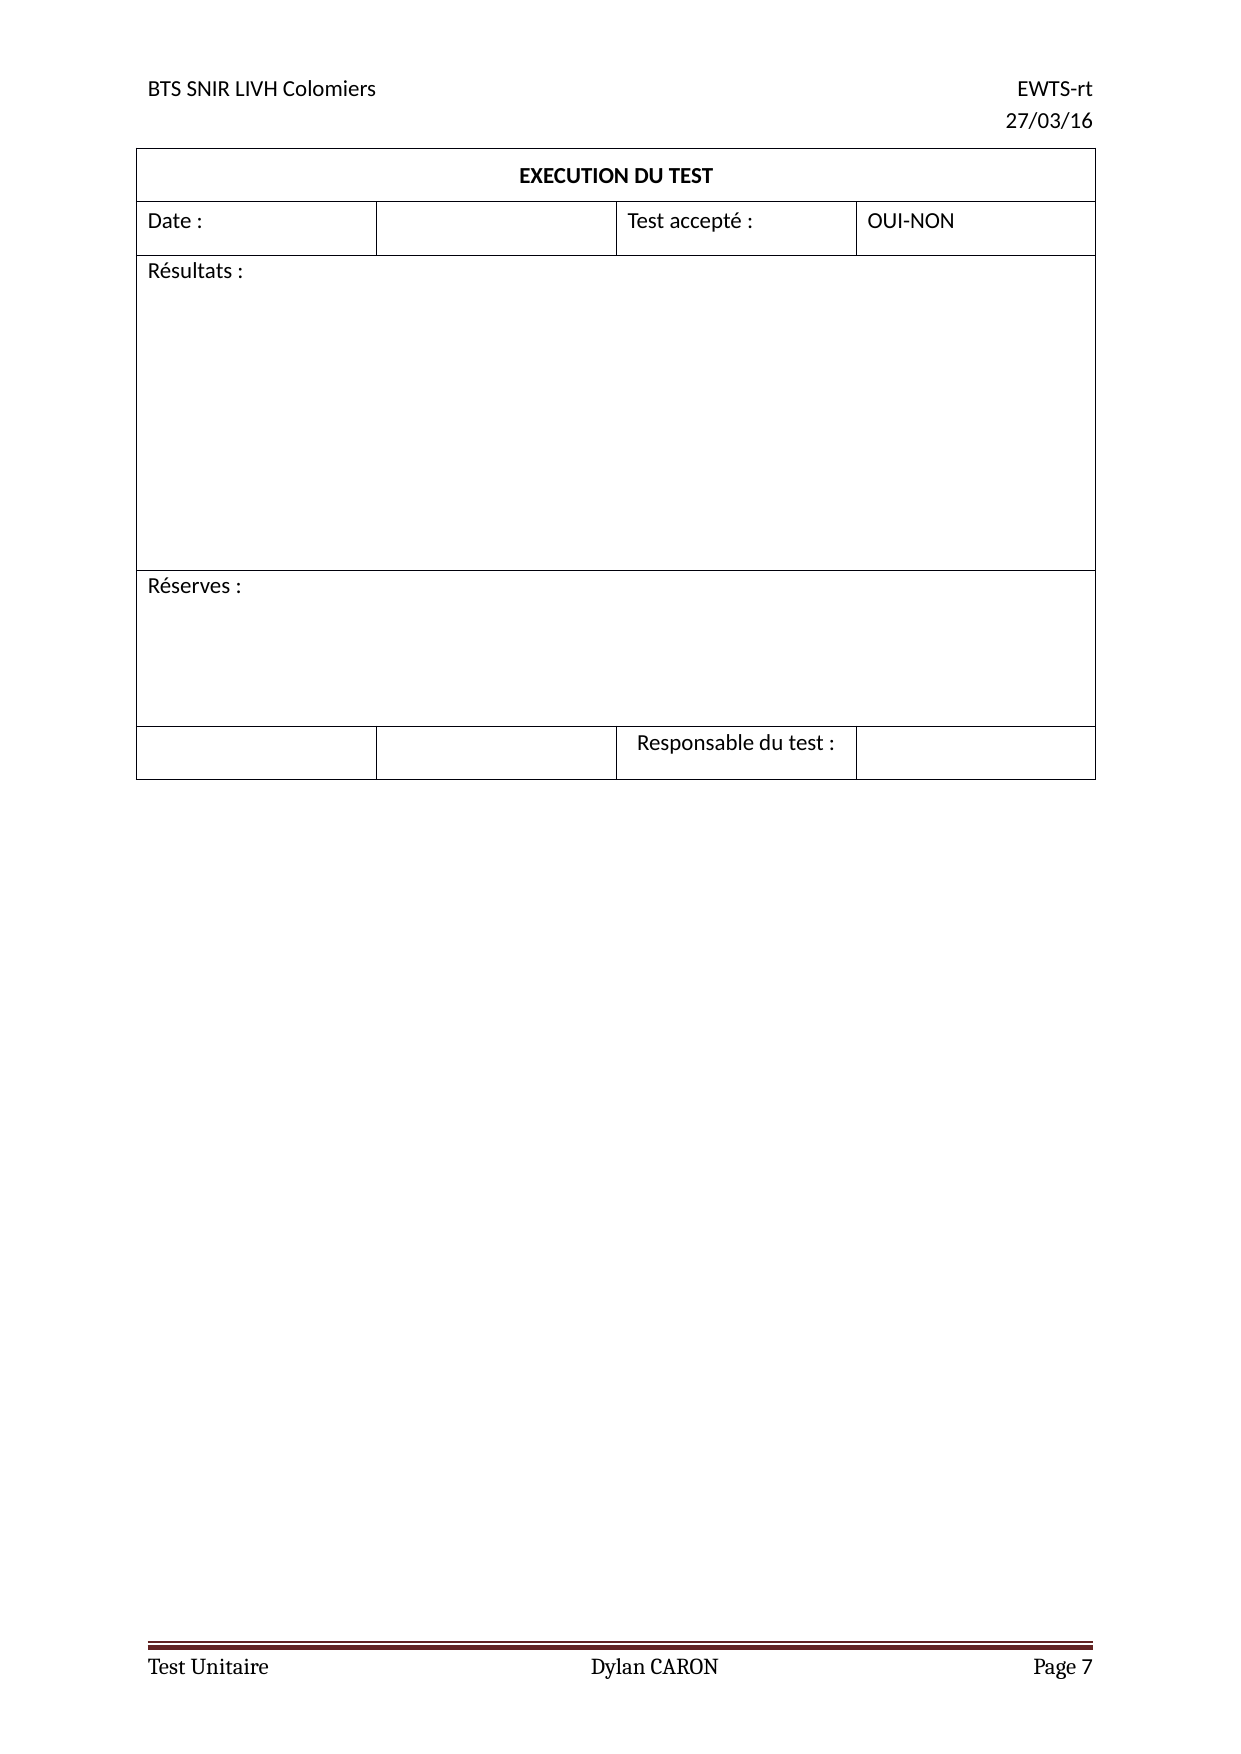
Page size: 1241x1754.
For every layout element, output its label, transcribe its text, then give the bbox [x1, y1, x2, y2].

table_cell [377, 727, 616, 779]
table_cell Résultats : [137, 256, 1095, 570]
table_cell Date : [137, 202, 376, 255]
table_cell Réserves : [137, 571, 1095, 726]
table_cell OUI-NON [857, 202, 1095, 255]
table_header EXECUTION DU TEST [137, 149, 1095, 201]
table_cell [377, 202, 616, 255]
table_cell [857, 727, 1095, 779]
table_cell [137, 727, 376, 779]
table_cell Responsable du test : [617, 727, 856, 779]
table_cell Test accepté : [617, 202, 856, 255]
